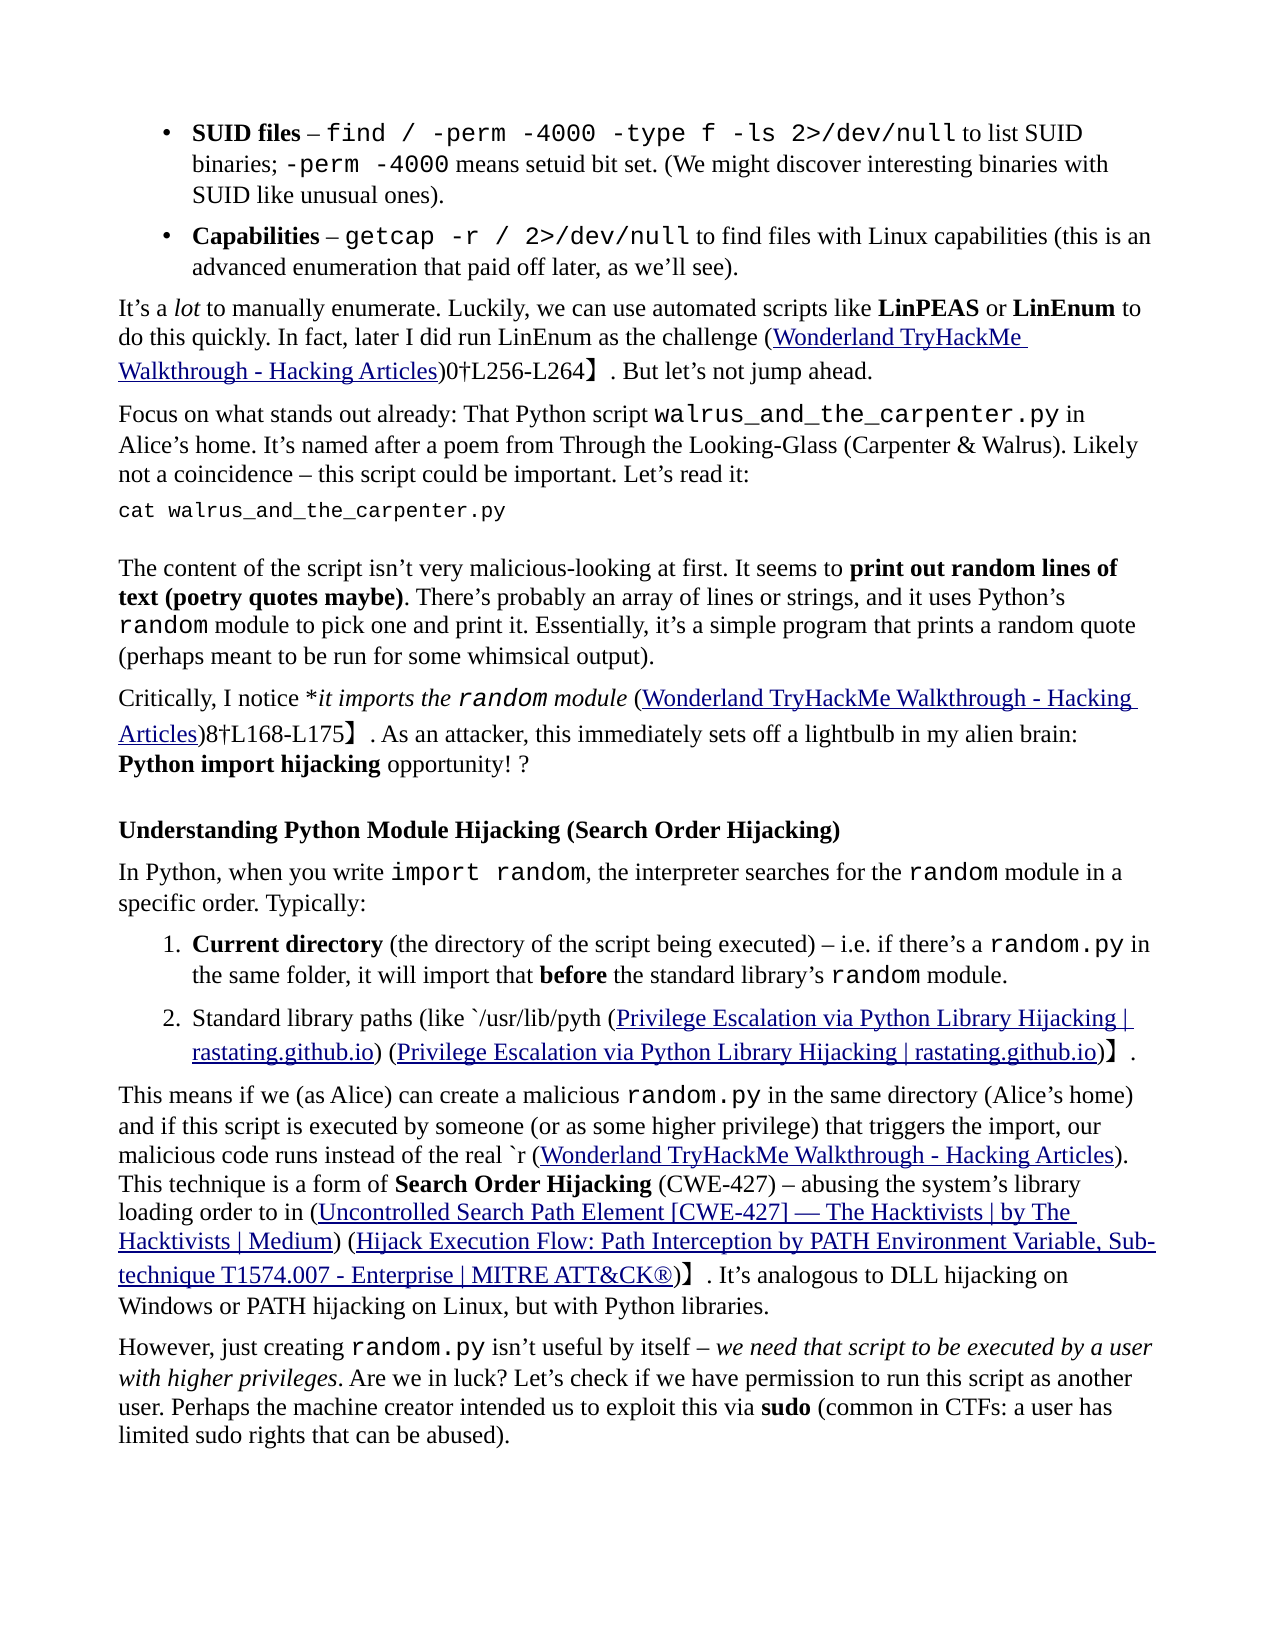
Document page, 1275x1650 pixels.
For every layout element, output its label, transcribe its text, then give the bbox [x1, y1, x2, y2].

list Standard library paths (like `/usr/lib/pyth (Privilege Escalation via Python Library Hijacking | rastating.github.io) (Privilege Escalation via Python Library Hijacking | rastating.github.io)】. [162, 1003, 1157, 1068]
subtitle Understanding Python Module Hijacking (Search Order Hijacking) [118, 816, 1157, 844]
text Focus on what stands out already: That Python script walrus_and_the_carpenter.py in Alice’s home. It’s named after a poem from Through the Looking-Glass (Carpenter & Walrus). Likely not a coincidence – this script could be important. Let’s read it: [118, 399, 1157, 487]
text However, just creating random.py isn’t useful by itself – we need that script to be executed by a user with higher privileges. Are we in luck? Let’s check if we have permission to run this script as another user. Perhaps the machine creator intended us to exploit this via sudo (common in CTFs: a user has limited sudo rights that can be abused). [118, 1332, 1157, 1449]
text cat walrus_and_the_carpenter.py [118, 500, 1157, 523]
list Capabilities – getcap -r / 2>/dev/null to find files with Linux capabilities (this is an advanced enumeration that paid off later, as we’ll see). [162, 221, 1157, 281]
text This means if we (as Alice) can create a malicious random.py in the same directory (Alice’s home) and if this script is executed by someone (or as some higher privilege) that triggers the import, our malicious code runs instead of the real `r (Wonderland TryHackMe Walkthrough - Hacking Articles). This technique is a form of Search Order Hijacking (CWE-427) – abusing the system’s library loading order to in (Uncontrolled Search Path Element [CWE-427] — The Hacktivists | by The Hacktivists | Medium) (Hijack Execution Flow: Path Interception by PATH Environment Variable, Sub-technique T1574.007 - Enterprise | MITRE ATT&CK®)】. It’s analogous to DLL hijacking on Windows or PATH hijacking on Linux, but with Python libraries. [118, 1080, 1157, 1319]
text It’s a lot to manually enumerate. Luckily, we can use automated scripts like LinPEAS or LinEnum to do this quickly. In fact, later I did run LinEnum as the challenge (Wonderland TryHackMe Walkthrough - Hacking Articles)0†L256-L264】. But let’s not jump ahead. [118, 293, 1157, 387]
list Current directory (the directory of the script being executed) – i.e. if there’s a random.py in the same folder, it will import that before the standard library’s random module. [162, 929, 1157, 991]
list SUID files – find / -perm -4000 -type f -ls 2>/dev/null to list SUID binaries; -perm -4000 means setuid bit set. (We might discover interesting binaries with SUID like unusual ones). [162, 118, 1157, 208]
text Critically, I notice *it imports the random module (Wonderland TryHackMe Walkthrough - Hacking Articles)8†L168-L175】. As an attacker, this immediately sets off a lightbulb in my alien brain: Python import hijacking opportunity! ? [118, 683, 1157, 778]
text In Python, when you write import random, the interpreter searches for the random module in a specific order. Typically: [118, 857, 1157, 916]
text The content of the script isn’t very malicious-looking at first. It seems to print out random lines of text (poetry quotes maybe). There’s probably an array of lines or strings, and it uses Python’s random module to pick one and print it. Essentially, it’s a simple program that prints a random quote (perhaps meant to be run for some whimsical output). [118, 553, 1157, 670]
